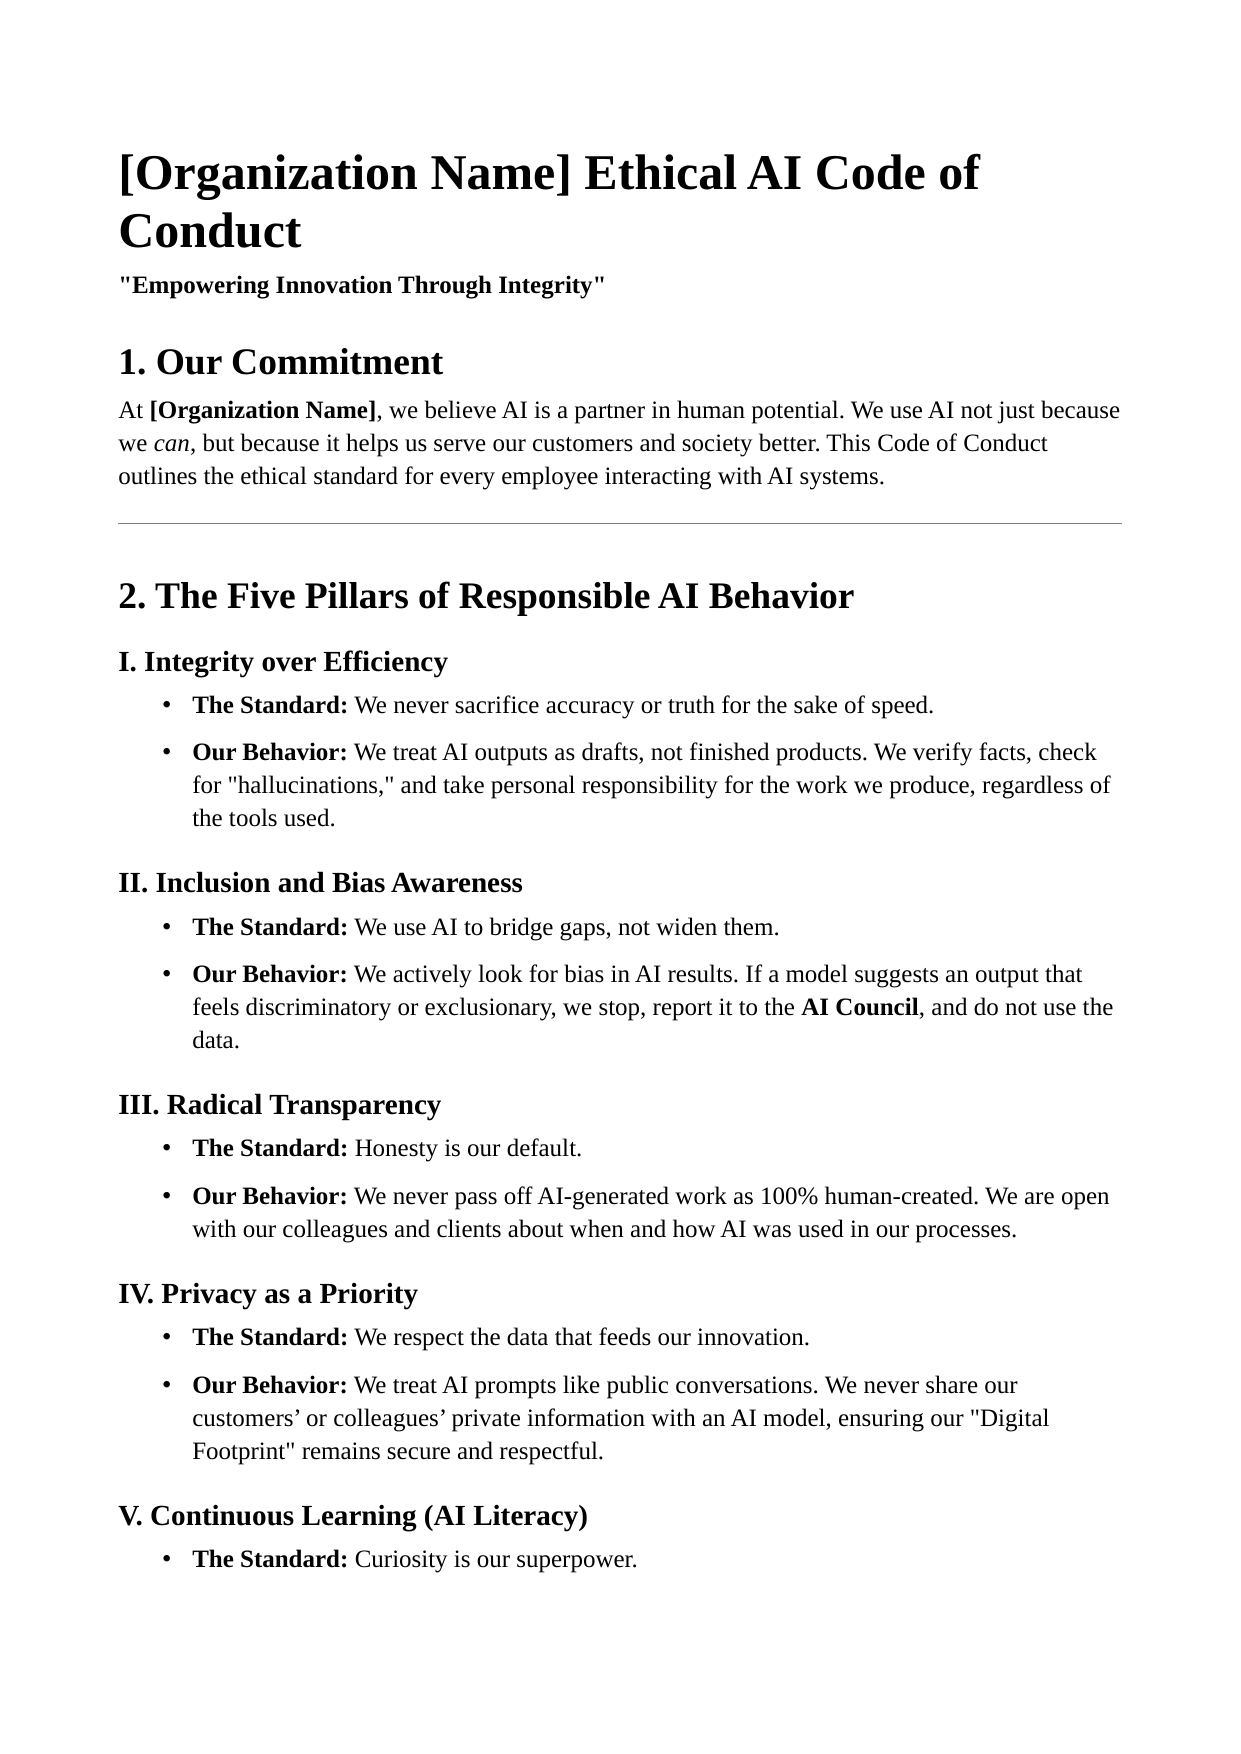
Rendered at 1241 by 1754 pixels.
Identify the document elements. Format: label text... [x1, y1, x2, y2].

subtitle II. Inclusion and Bias Awareness [118, 866, 1122, 899]
list The Standard: Honesty is our default. [162, 1133, 1122, 1162]
subtitle IV. Privacy as a Priority [118, 1276, 1122, 1310]
subtitle III. Radical Transparency [118, 1087, 1122, 1121]
subtitle 2. The Five Pillars of Responsible AI Behavior [118, 573, 1122, 617]
text "Empowering Innovation Through Integrity" [118, 271, 1122, 299]
subtitle 1. Our Commitment [118, 339, 1122, 382]
list The Standard: Curiosity is our superpower. [162, 1544, 1122, 1573]
subtitle I. Integrity over Efficiency [118, 644, 1122, 677]
list Our Behavior: We treat AI outputs as drafts, not finished products. We verify facts, check for "hallucinations," and take personal responsibility for the work we produce, regardless of the tools used. [162, 737, 1122, 832]
list The Standard: We respect the data that feeds our innovation. [162, 1322, 1122, 1351]
subtitle V. Continuous Learning (AI Literacy) [118, 1498, 1122, 1532]
subtitle [Organization Name] Ethical AI Code of Conduct [118, 143, 1122, 258]
list Our Behavior: We actively look for bias in AI results. If a model suggests an output that feels discriminatory or exclusionary, we stop, report it to the AI Council, and do not use the data. [162, 959, 1122, 1054]
list The Standard: We use AI to bridge gaps, not widen them. [162, 912, 1122, 940]
list The Standard: We never sacrifice accuracy or truth for the sake of speed. [162, 690, 1122, 718]
list Our Behavior: We never pass off AI-generated work as 100% human-created. We are open with our colleagues and clients about when and how AI was used in our processes. [162, 1181, 1122, 1243]
text At [Organization Name], we believe AI is a partner in human potential. We use AI not just because we can, but because it helps us serve our customers and society better. This Code of Conduct outlines the ethical standard for every employee interacting with AI systems. [118, 395, 1122, 489]
list Our Behavior: We treat AI prompts like public conversations. We never share our customers’ or colleagues’ private information with an AI model, ensuring our "Digital Footprint" remains secure and respectful. [162, 1370, 1122, 1465]
